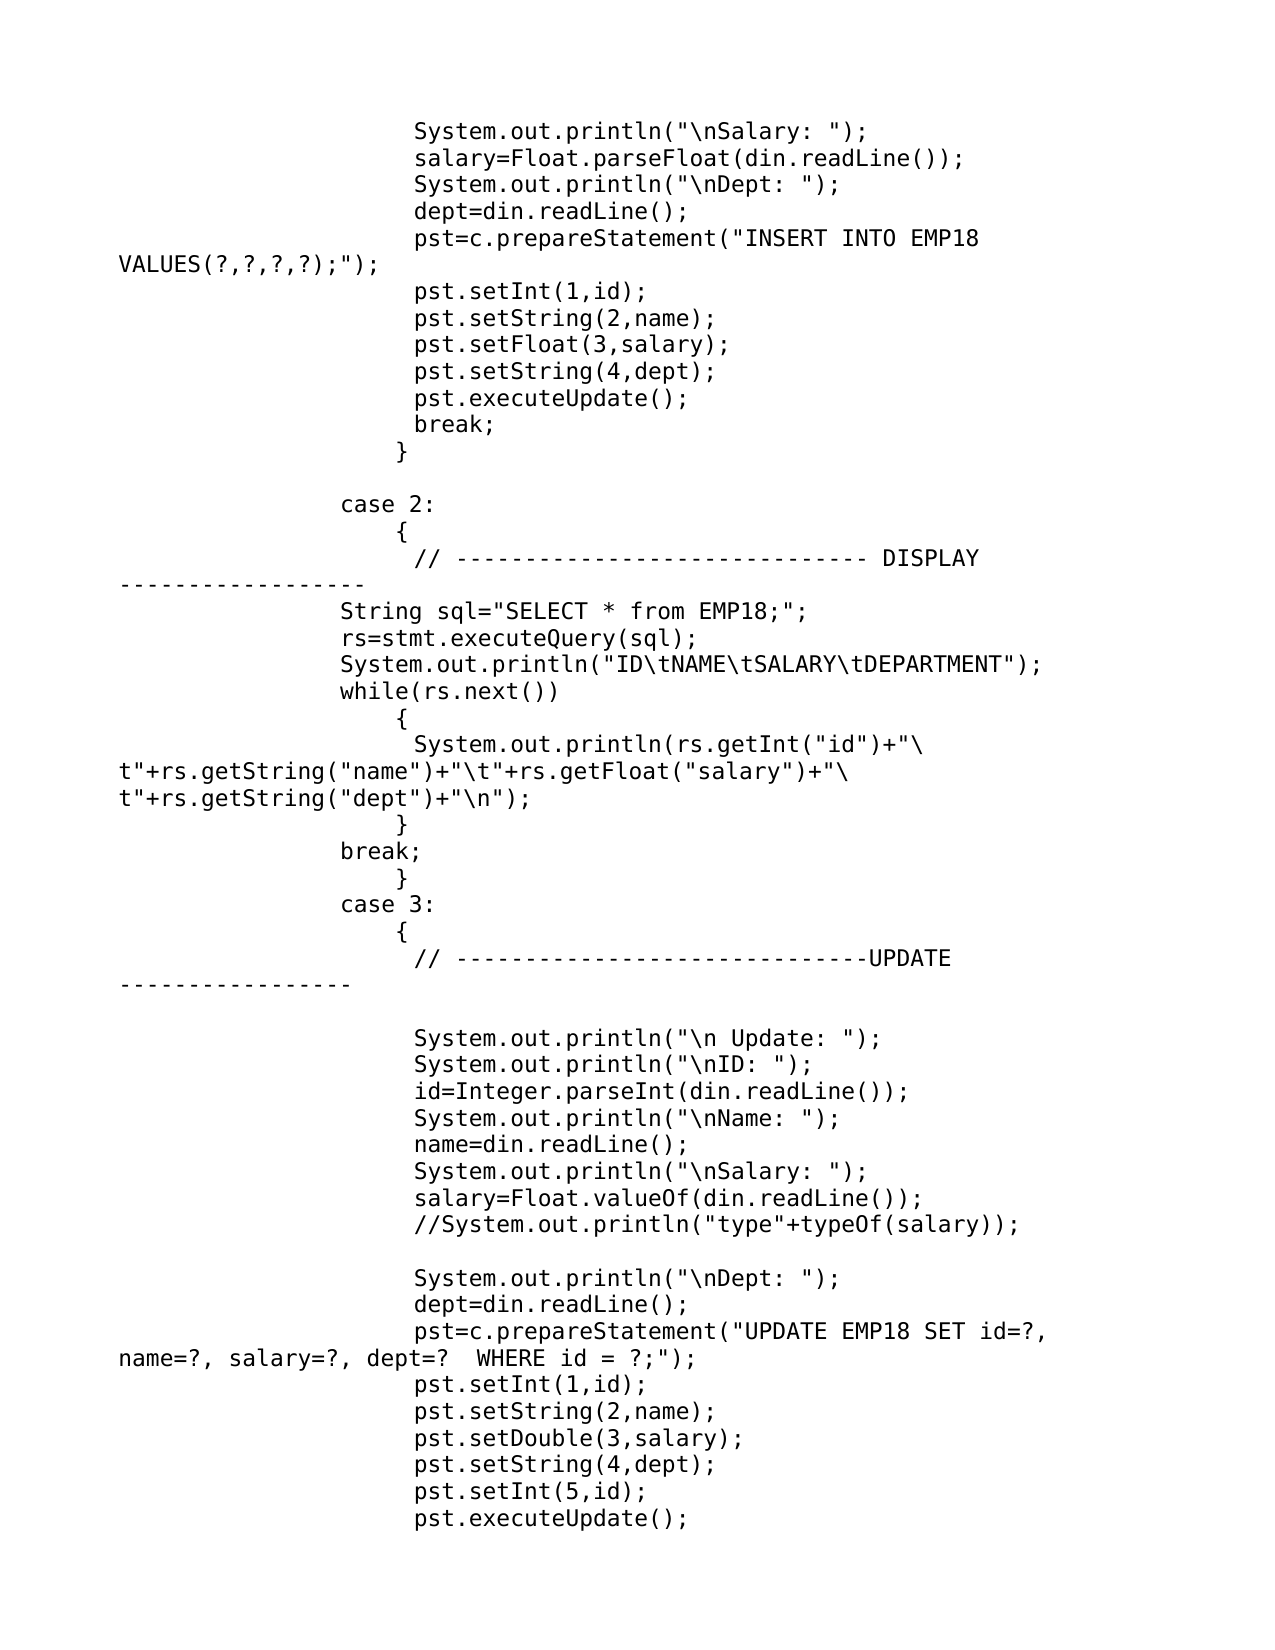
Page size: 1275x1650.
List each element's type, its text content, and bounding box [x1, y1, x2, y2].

text System.out.println("\nSalary: "); [118, 1158, 1157, 1185]
text { [118, 705, 1157, 731]
text } [118, 438, 1157, 465]
text id=Integer.parseInt(din.readLine()); [118, 1078, 1157, 1105]
text pst.setDouble(3,salary); [118, 1425, 1157, 1451]
text break; [118, 411, 1157, 438]
text System.out.println("\nName: "); [118, 1105, 1157, 1131]
text pst.setString(4,dept); [118, 1451, 1157, 1478]
text System.out.println(rs.getInt("id")+"\t"+rs.getString("name")+"\t"+rs.getFloat("salary")+"\t"+rs.getString("dept")+"\n"); [118, 731, 1157, 811]
text System.out.println("\nID: "); [118, 1051, 1157, 1078]
text break; [118, 838, 1157, 865]
text //System.out.println("type"+typeOf(salary)); [118, 1211, 1157, 1265]
text pst.setInt(5,id); [118, 1478, 1157, 1505]
text pst.setString(4,dept); [118, 358, 1157, 385]
text case 2: [118, 491, 1157, 518]
text System.out.println("ID\tNAME\tSALARY\tDEPARTMENT"); [118, 651, 1157, 678]
text } [118, 811, 1157, 838]
text case 3: [118, 891, 1157, 918]
text pst.setInt(1,id); [118, 278, 1157, 305]
text pst.setInt(1,id); [118, 1371, 1157, 1398]
text pst.setString(2,name); [118, 1398, 1157, 1425]
text pst=c.prepareStatement("INSERT INTO EMP18 VALUES(?,?,?,?);"); [118, 225, 1157, 278]
text { [118, 918, 1157, 945]
text System.out.println("\nDept: "); [118, 1265, 1157, 1291]
text salary=Float.valueOf(din.readLine()); [118, 1185, 1157, 1211]
text // ------------------------------ DISPLAY ------------------ [118, 545, 1157, 598]
text { [118, 518, 1157, 545]
text salary=Float.parseFloat(din.readLine()); [118, 145, 1157, 171]
text pst.executeUpdate(); [118, 385, 1157, 411]
text pst.setString(2,name); [118, 305, 1157, 331]
text dept=din.readLine(); [118, 1291, 1157, 1318]
text } [118, 865, 1157, 891]
text pst.setFloat(3,salary); [118, 331, 1157, 358]
text String sql="SELECT * from EMP18;"; [118, 598, 1157, 625]
text // ------------------------------UPDATE ----------------- [118, 945, 1157, 998]
text rs=stmt.executeQuery(sql); [118, 625, 1157, 651]
text pst=c.prepareStatement("UPDATE EMP18 SET id=?, name=?, salary=?, dept=? WHERE id = ?;"); [118, 1318, 1157, 1371]
text pst.executeUpdate(); [118, 1505, 1157, 1531]
text while(rs.next()) [118, 678, 1157, 705]
text System.out.println("\n Update: "); [118, 1025, 1157, 1051]
text name=din.readLine(); [118, 1131, 1157, 1158]
text System.out.println("\nSalary: "); [118, 118, 1157, 145]
text System.out.println("\nDept: "); [118, 171, 1157, 198]
text dept=din.readLine(); [118, 198, 1157, 225]
